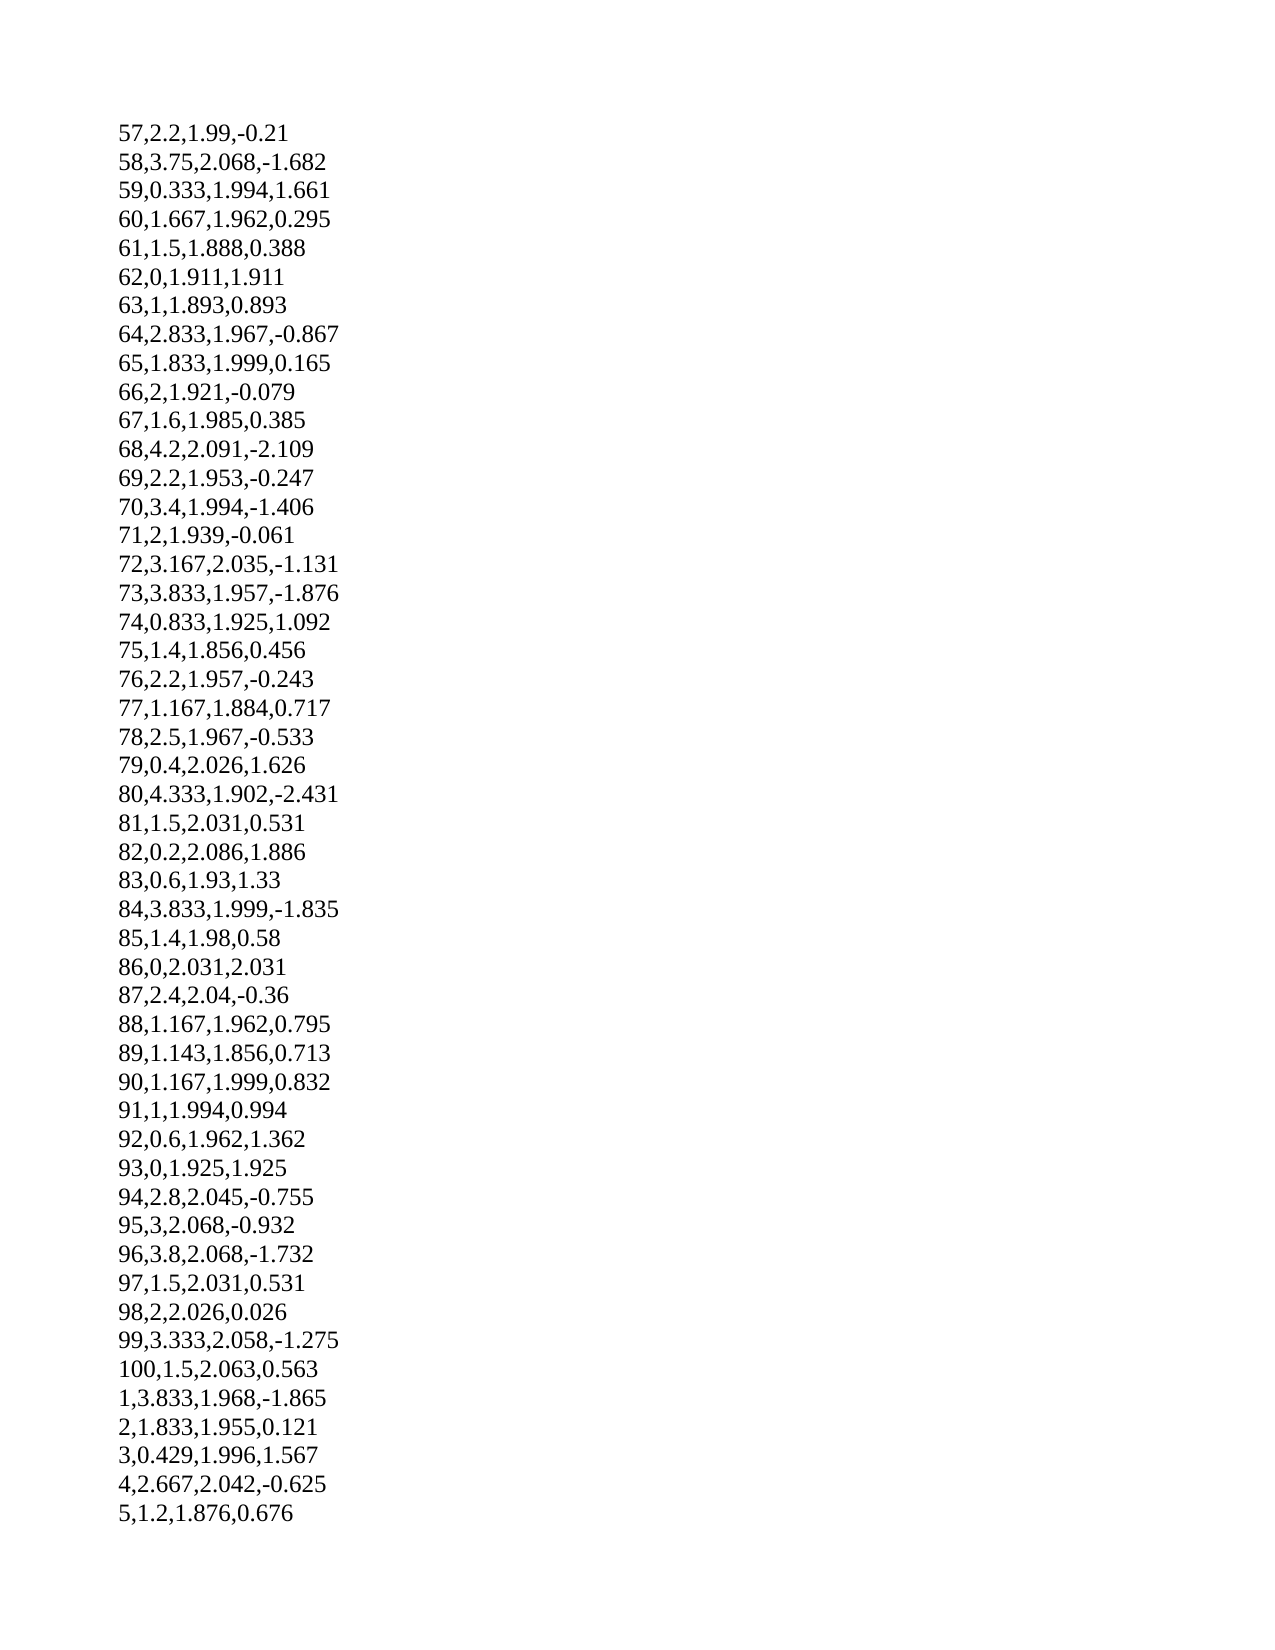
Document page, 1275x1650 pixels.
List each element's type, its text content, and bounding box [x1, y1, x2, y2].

text 65,1.833,1.999,0.165 [118, 348, 1157, 377]
text 60,1.667,1.962,0.295 [118, 204, 1157, 233]
text 88,1.167,1.962,0.795 [118, 1009, 1157, 1038]
text 68,4.2,2.091,-2.109 [118, 434, 1157, 463]
text 100,1.5,2.063,0.563 [118, 1354, 1157, 1383]
text 75,1.4,1.856,0.456 [118, 636, 1157, 664]
text 83,0.6,1.93,1.33 [118, 866, 1157, 894]
text 78,2.5,1.967,-0.533 [118, 722, 1157, 751]
text 4,2.667,2.042,-0.625 [118, 1469, 1157, 1498]
text 63,1,1.893,0.893 [118, 291, 1157, 319]
text 81,1.5,2.031,0.531 [118, 808, 1157, 837]
text 62,0,1.911,1.911 [118, 262, 1157, 291]
text 57,2.2,1.99,-0.21 [118, 118, 1157, 147]
text 58,3.75,2.068,-1.682 [118, 147, 1157, 176]
text 95,3,2.068,-0.932 [118, 1211, 1157, 1239]
text 82,0.2,2.086,1.886 [118, 837, 1157, 866]
text 74,0.833,1.925,1.092 [118, 607, 1157, 636]
text 87,2.4,2.04,-0.36 [118, 981, 1157, 1009]
text 71,2,1.939,-0.061 [118, 521, 1157, 549]
text 96,3.8,2.068,-1.732 [118, 1239, 1157, 1268]
text 72,3.167,2.035,-1.131 [118, 549, 1157, 578]
text 3,0.429,1.996,1.567 [118, 1441, 1157, 1469]
text 66,2,1.921,-0.079 [118, 377, 1157, 406]
text 73,3.833,1.957,-1.876 [118, 578, 1157, 607]
text 97,1.5,2.031,0.531 [118, 1268, 1157, 1297]
text 80,4.333,1.902,-2.431 [118, 779, 1157, 808]
text 90,1.167,1.999,0.832 [118, 1067, 1157, 1096]
text 94,2.8,2.045,-0.755 [118, 1182, 1157, 1211]
text 77,1.167,1.884,0.717 [118, 693, 1157, 722]
text 79,0.4,2.026,1.626 [118, 751, 1157, 779]
text 85,1.4,1.98,0.58 [118, 923, 1157, 952]
text 99,3.333,2.058,-1.275 [118, 1326, 1157, 1354]
text 84,3.833,1.999,-1.835 [118, 894, 1157, 923]
text 61,1.5,1.888,0.388 [118, 233, 1157, 262]
text 1,3.833,1.968,-1.865 [118, 1383, 1157, 1412]
text 67,1.6,1.985,0.385 [118, 406, 1157, 434]
text 89,1.143,1.856,0.713 [118, 1038, 1157, 1067]
text 91,1,1.994,0.994 [118, 1096, 1157, 1124]
text 92,0.6,1.962,1.362 [118, 1124, 1157, 1153]
text 59,0.333,1.994,1.661 [118, 176, 1157, 204]
text 2,1.833,1.955,0.121 [118, 1412, 1157, 1441]
text 70,3.4,1.994,-1.406 [118, 492, 1157, 521]
text 98,2,2.026,0.026 [118, 1297, 1157, 1326]
text 86,0,2.031,2.031 [118, 952, 1157, 981]
text 76,2.2,1.957,-0.243 [118, 664, 1157, 693]
text 93,0,1.925,1.925 [118, 1153, 1157, 1182]
text 5,1.2,1.876,0.676 [118, 1498, 1157, 1527]
text 64,2.833,1.967,-0.867 [118, 319, 1157, 348]
text 69,2.2,1.953,-0.247 [118, 463, 1157, 492]
